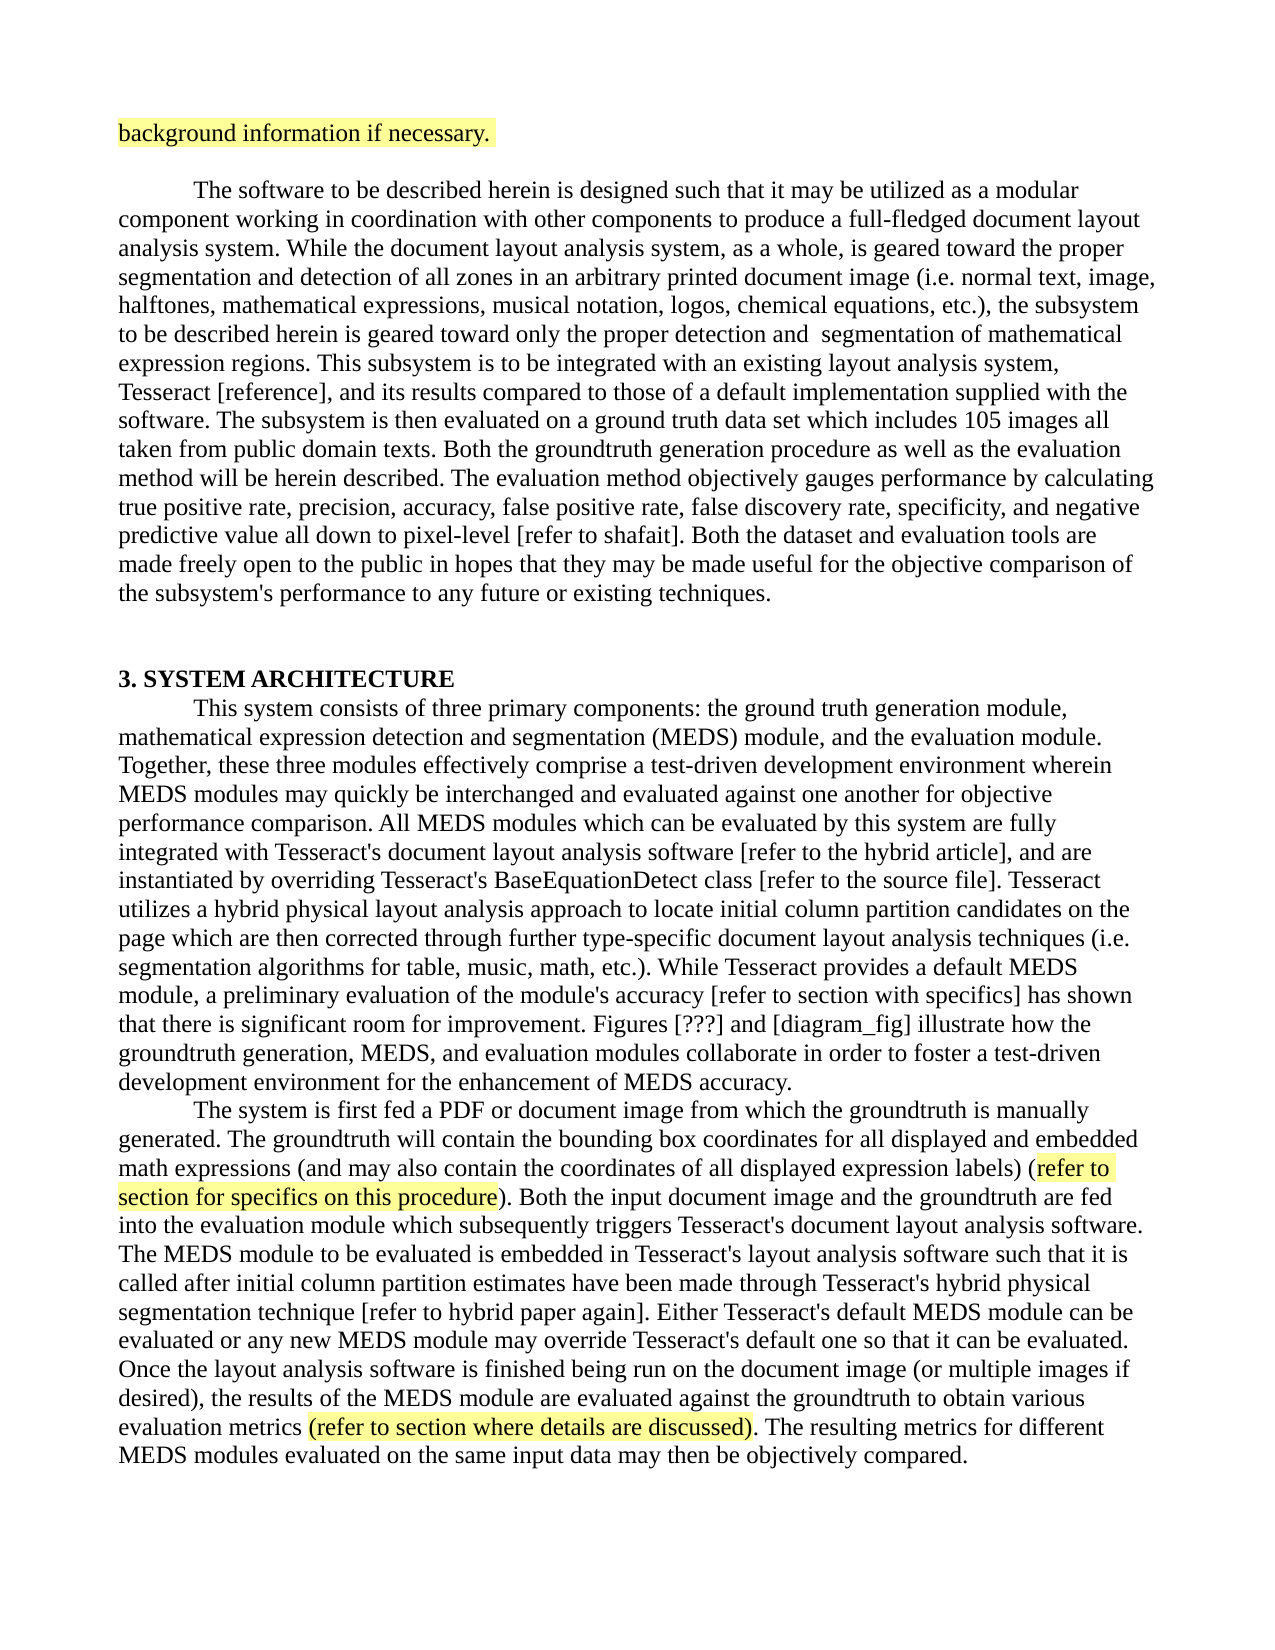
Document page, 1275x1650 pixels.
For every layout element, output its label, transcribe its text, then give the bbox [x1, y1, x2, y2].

text background information if necessary. [118, 118, 1157, 147]
text This system consists of three primary components: the ground truth generation module, mathematical expression detection and segmentation (MEDS) module, and the evaluation module. Together, these three modules effectively comprise a test-driven development environment wherein MEDS modules may quickly be interchanged and evaluated against one another for objective performance comparison. All MEDS modules which can be evaluated by this system are fully integrated with Tesseract's document layout analysis software [refer to the hybrid article], and are instantiated by overriding Tesseract's BaseEquationDetect class [refer to the source file]. Tesseract utilizes a hybrid physical layout analysis approach to locate initial column partition candidates on the page which are then corrected through further type-specific document layout analysis techniques (i.e. segmentation algorithms for table, music, math, etc.). While Tesseract provides a default MEDS module, a preliminary evaluation of the module's accuracy [refer to section with specifics] has shown that there is significant room for improvement. Figures [???] and [diagram_fig] illustrate how the groundtruth generation, MEDS, and evaluation modules collaborate in order to foster a test-driven development environment for the enhancement of MEDS accuracy. [118, 693, 1157, 1096]
text 3. SYSTEM ARCHITECTURE [118, 664, 1157, 693]
text The system is first fed a PDF or document image from which the groundtruth is manually generated. The groundtruth will contain the bounding box coordinates for all displayed and embedded math expressions (and may also contain the coordinates of all displayed expression labels) (refer to section for specifics on this procedure). Both the input document image and the groundtruth are fed into the evaluation module which subsequently triggers Tesseract's document layout analysis software. The MEDS module to be evaluated is embedded in Tesseract's layout analysis software such that it is called after initial column partition estimates have been made through Tesseract's hybrid physical segmentation technique [refer to hybrid paper again]. Either Tesseract's default MEDS module can be evaluated or any new MEDS module may override Tesseract's default one so that it can be evaluated. Once the layout analysis software is finished being run on the document image (or multiple images if desired), the results of the MEDS module are evaluated against the groundtruth to obtain various evaluation metrics (refer to section where details are discussed). The resulting metrics for different MEDS modules evaluated on the same input data may then be objectively compared. [118, 1096, 1157, 1469]
text The software to be described herein is designed such that it may be utilized as a modular component working in coordination with other components to produce a full-fledged document layout analysis system. While the document layout analysis system, as a whole, is geared toward the proper segmentation and detection of all zones in an arbitrary printed document image (i.e. normal text, image, halftones, mathematical expressions, musical notation, logos, chemical equations, etc.), the subsystem to be described herein is geared toward only the proper detection and segmentation of mathematical expression regions. This subsystem is to be integrated with an existing layout analysis system, Tesseract [reference], and its results compared to those of a default implementation supplied with the software. The subsystem is then evaluated on a ground truth data set which includes 105 images all taken from public domain texts. Both the groundtruth generation procedure as well as the evaluation method will be herein described. The evaluation method objectively gauges performance by calculating true positive rate, precision, accuracy, false positive rate, false discovery rate, specificity, and negative predictive value all down to pixel-level [refer to shafait]. Both the dataset and evaluation tools are made freely open to the public in hopes that they may be made useful for the objective comparison of the subsystem's performance to any future or existing techniques. [118, 176, 1157, 607]
